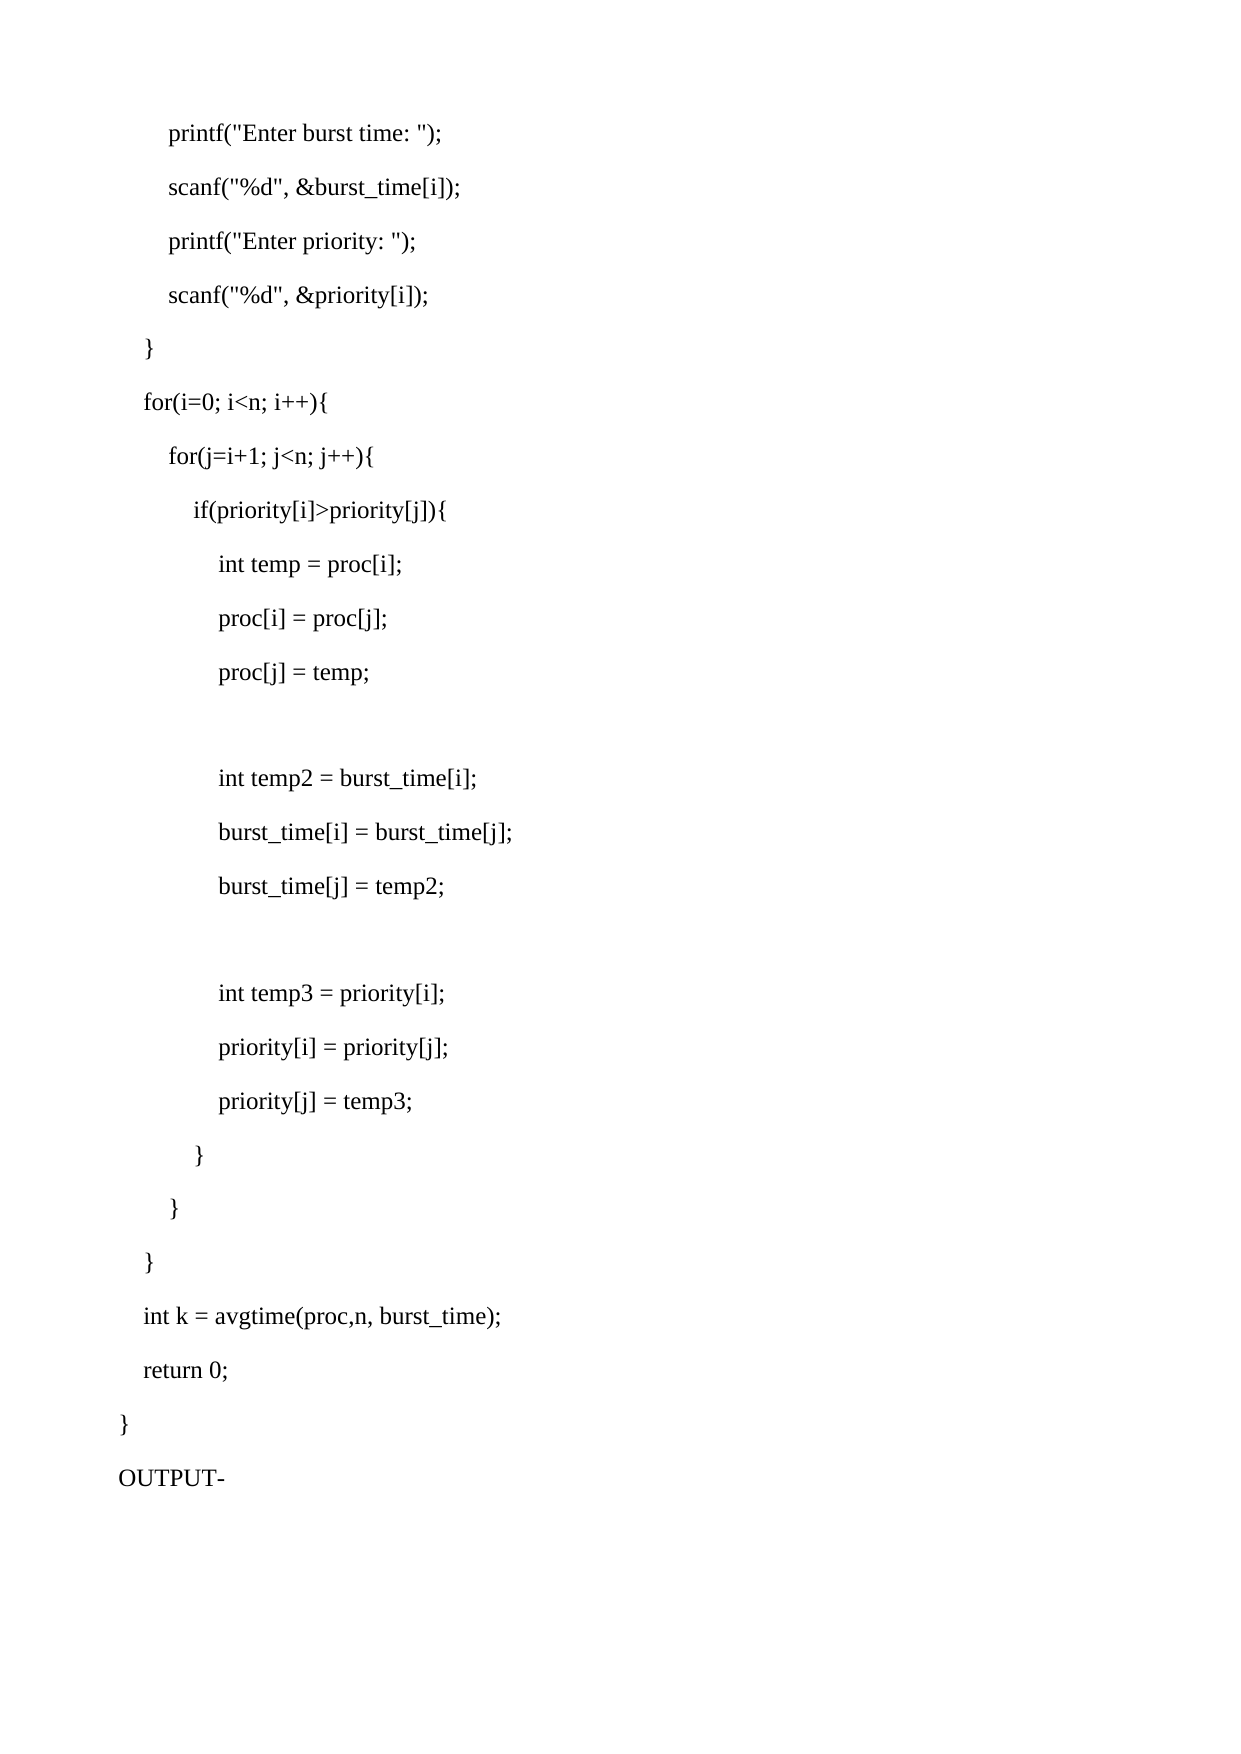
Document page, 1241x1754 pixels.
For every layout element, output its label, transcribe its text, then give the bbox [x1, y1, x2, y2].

text int k = avgtime(proc,n, burst_time); [118, 1301, 1122, 1330]
text int temp2 = burst_time[i]; [118, 763, 1122, 792]
text proc[j] = temp; [118, 657, 1122, 685]
text } [118, 1193, 1122, 1222]
text int temp3 = priority[i]; [118, 978, 1122, 1007]
text burst_time[i] = burst_time[j]; [118, 817, 1122, 846]
text } [118, 1409, 1122, 1438]
text printf("Enter priority: "); [118, 226, 1122, 254]
text priority[j] = temp3; [118, 1086, 1122, 1114]
text for(i=0; i<n; i++){ [118, 387, 1122, 416]
text } [118, 1140, 1122, 1168]
text for(j=i+1; j<n; j++){ [118, 441, 1122, 470]
text scanf("%d", &priority[i]); [118, 280, 1122, 308]
text printf("Enter burst time: "); [118, 118, 1122, 147]
text if(priority[i]>priority[j]){ [118, 495, 1122, 524]
text scanf("%d", &burst_time[i]); [118, 172, 1122, 201]
text int temp = proc[i]; [118, 549, 1122, 578]
text priority[i] = priority[j]; [118, 1032, 1122, 1061]
text return 0; [118, 1355, 1122, 1384]
text } [118, 333, 1122, 362]
text proc[i] = proc[j]; [118, 603, 1122, 632]
text OUTPUT- [118, 1463, 1122, 1492]
text burst_time[j] = temp2; [118, 871, 1122, 900]
text } [118, 1247, 1122, 1276]
